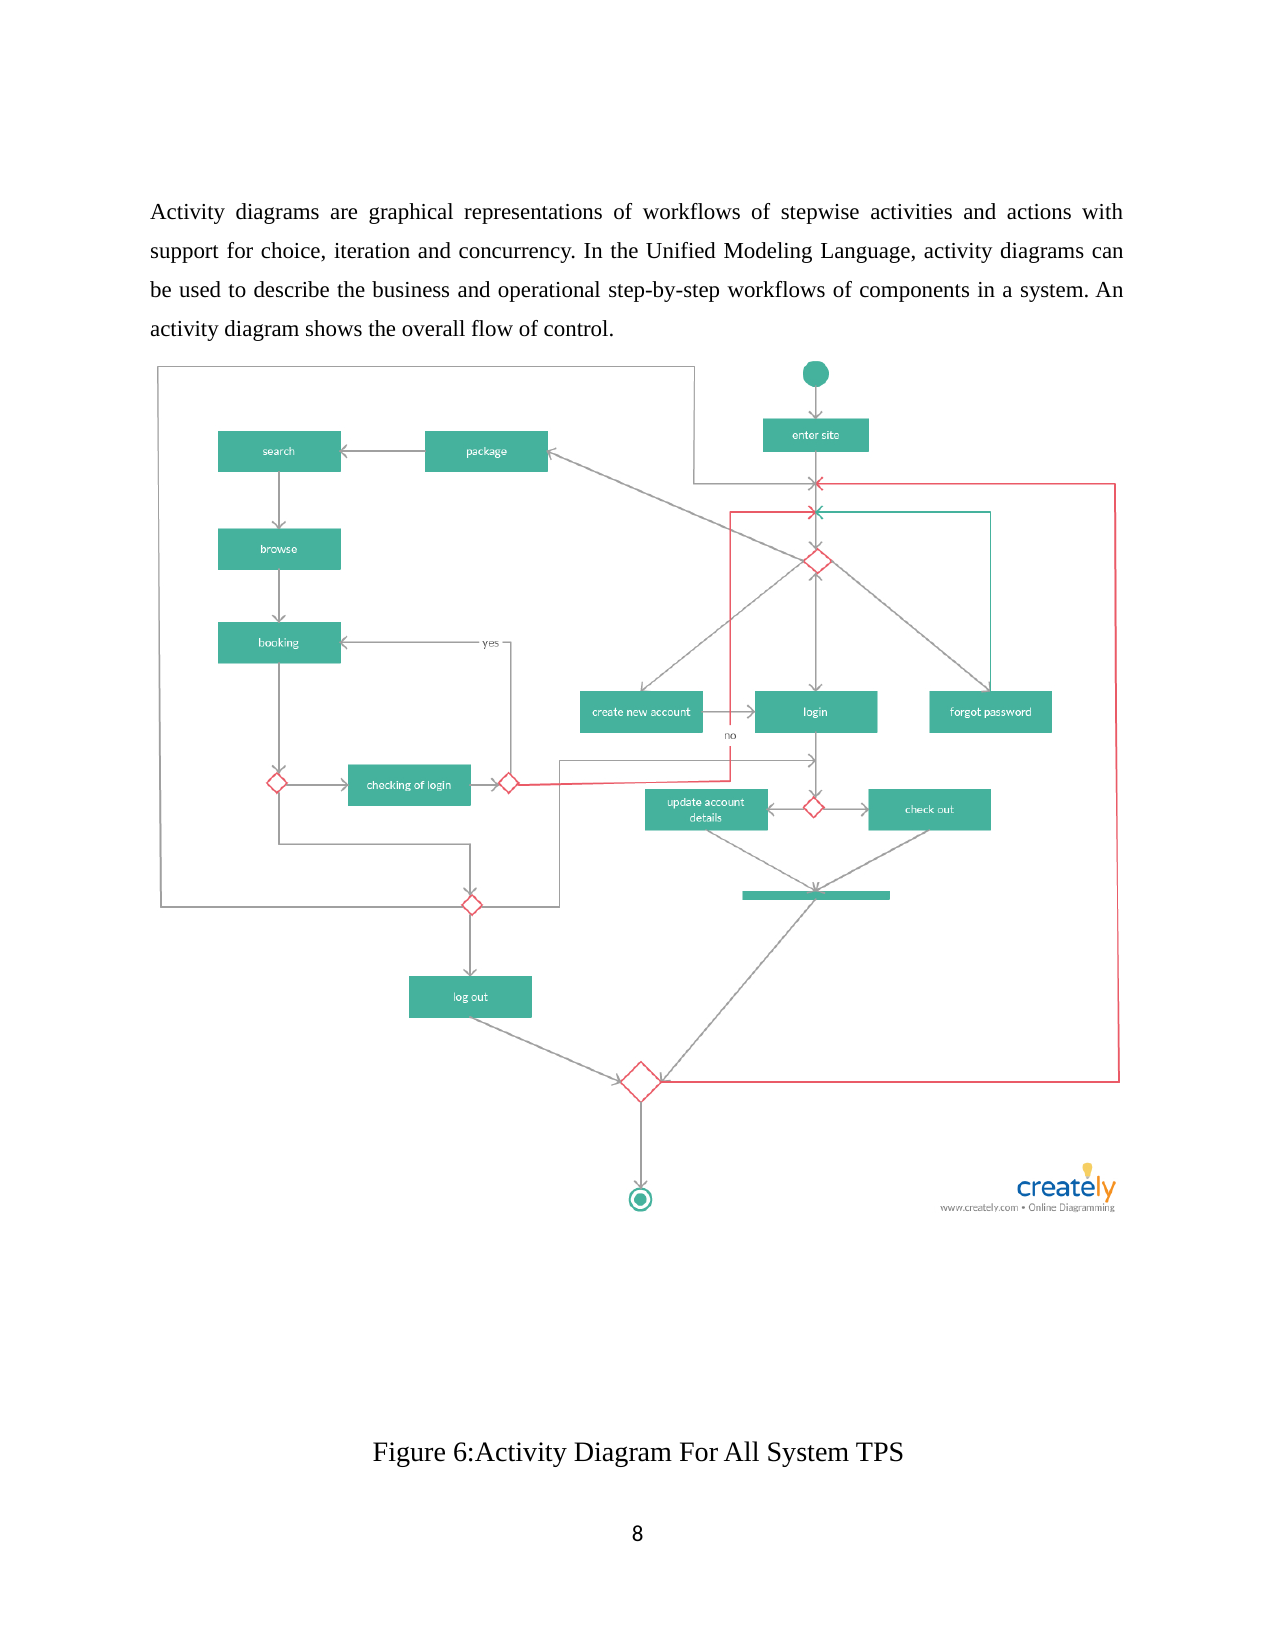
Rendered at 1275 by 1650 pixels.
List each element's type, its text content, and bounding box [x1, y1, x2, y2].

picture [150, 353, 1125, 1220]
text Figure 6:Activity Diagram For All System TPS [150, 1436, 1127, 1468]
text Activity diagrams are graphical representations of workflows of stepwise activities and actions with support for choice, iteration and concurrency. In the Unified Modeling Language, activity diagrams can be used to describe the business and operational step-by-step workflows of components in a system. An activity diagram shows the overall flow of control. [150, 198, 1125, 341]
